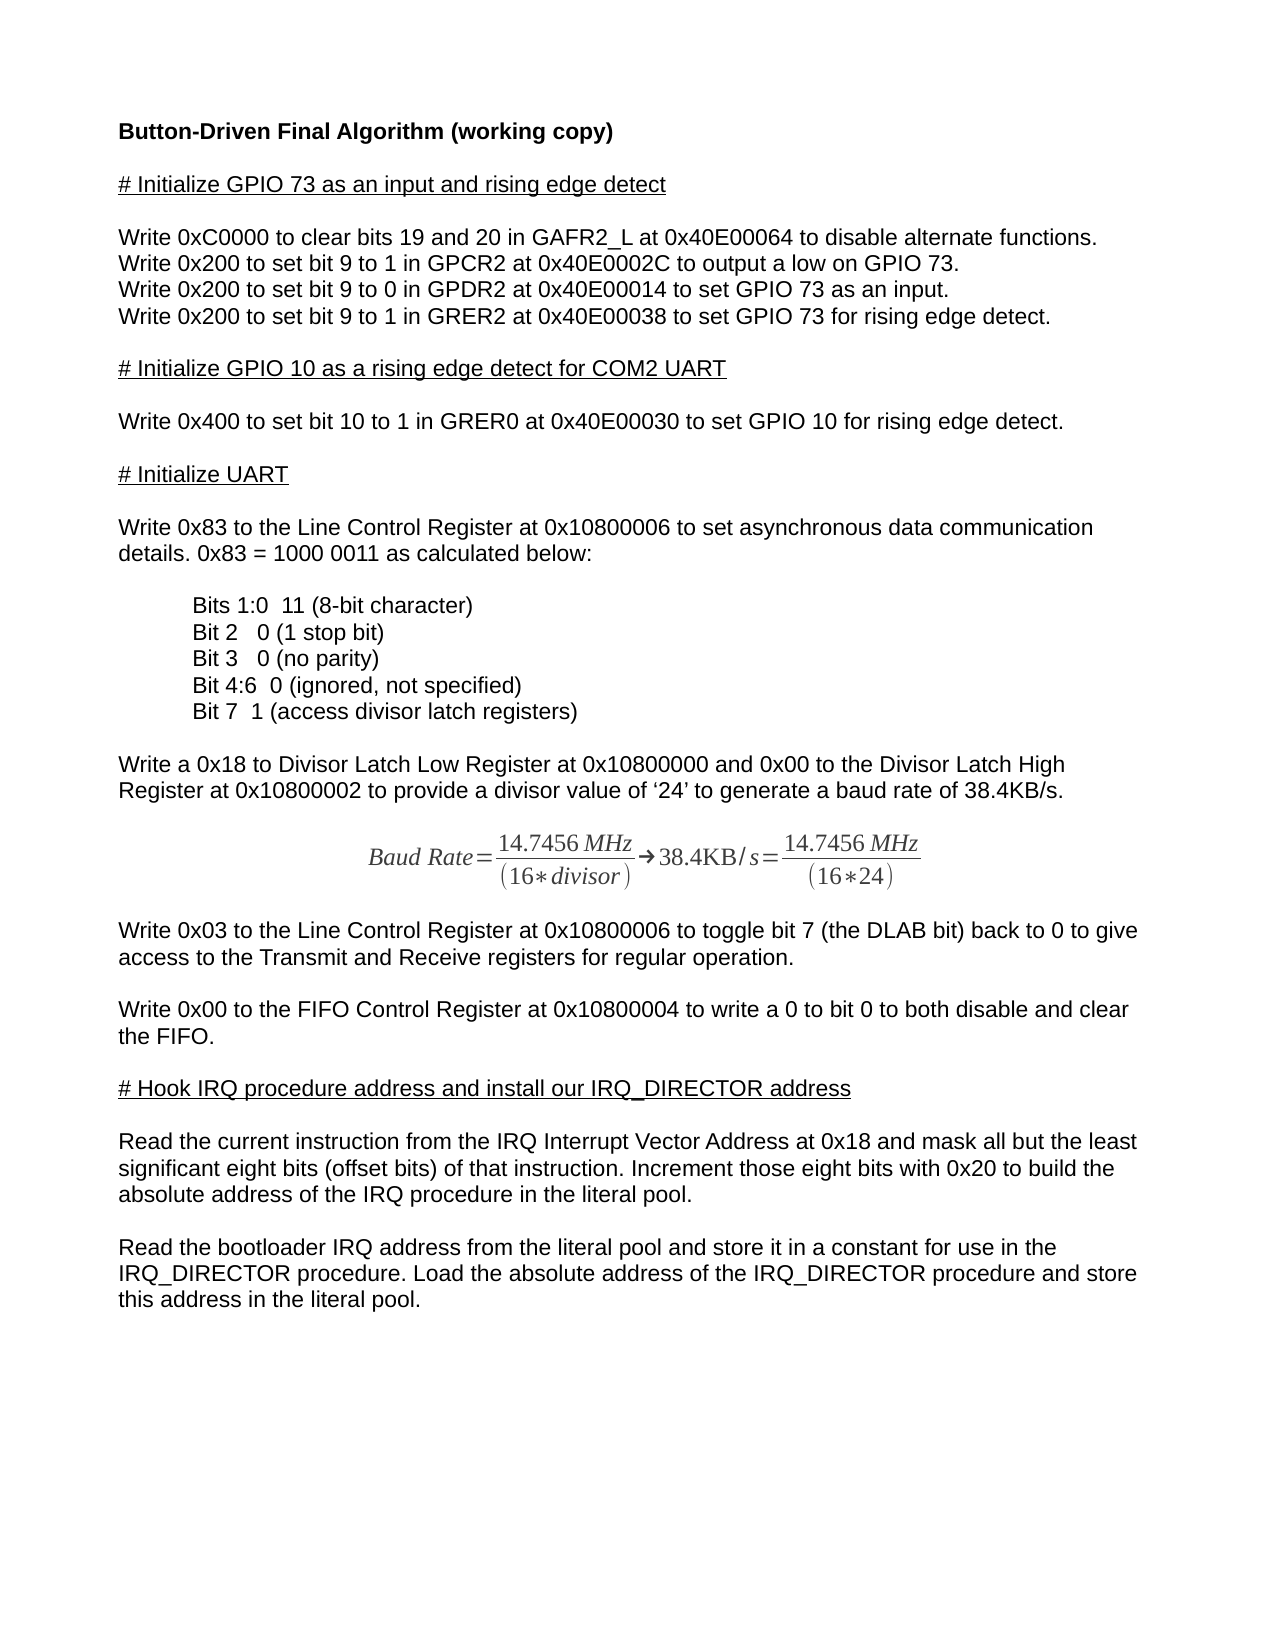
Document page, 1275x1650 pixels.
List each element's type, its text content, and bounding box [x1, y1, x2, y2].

text Write a 0x18 to Divisor Latch Low Register at 0x10800000 and 0x00 to the Divisor Latch High Register at 0x10800002 to provide a divisor value of ‘24’ to generate a baud rate of 38.4KB/s. [118, 724, 1157, 803]
text Write 0x03 to the Line Control Register at 0x10800006 to toggle bit 7 (the DLAB bit) back to 0 to give access to the Transmit and Receive registers for regular operation. Write 0x00 to the FIFO Control Register at 0x10800004 to write a 0 to bit 0 to both disable and clear the FIFO. # Hook IRQ procedure address and install our IRQ_DIRECTOR address Read the current instruction from the IRQ Interrupt Vector Address at 0x18 and mask all but the least significant eight bits (offset bits) of that instruction. Increment those eight bits with 0x20 to build the absolute address of the IRQ procedure in the literal pool. Read the bootloader IRQ address from the literal pool and store it in a constant for use in the IRQ_DIRECTOR procedure. Load the absolute address of the IRQ_DIRECTOR procedure and store this address in the literal pool. [118, 917, 1157, 1365]
text Bits 1:0 11 (8-bit character) [118, 592, 1157, 619]
text Bit 3 0 (no parity) [118, 645, 1157, 672]
text Bit 7 1 (access divisor latch registers) [118, 698, 1157, 724]
text Button-Driven Final Algorithm (working copy) [118, 118, 1157, 144]
text # Initialize GPIO 73 as an input and rising edge detect Write 0xC0000 to clear bits 19 and 20 in GAFR2_L at 0x40E00064 to disable alternate functions. [118, 171, 1157, 250]
text Bit 2 0 (1 stop bit) [118, 619, 1157, 645]
text Bit 4:6 0 (ignored, not specified) [118, 672, 1157, 698]
text Write 0x200 to set bit 9 to 1 in GPCR2 at 0x40E0002C to output a low on GPIO 73. Write 0x200 to set bit 9 to 0 in GPDR2 at 0x40E00014 to set GPIO 73 as an input. Write 0x200 to set bit 9 to 1 in GRER2 at 0x40E00038 to set GPIO 73 for rising edge detect. # Initialize GPIO 10 as a rising edge detect for COM2 UART Write 0x400 to set bit 10 to 1 in GRER0 at 0x40E00030 to set GPIO 10 for rising edge detect. # Initialize UART Write 0x83 to the Line Control Register at 0x10800006 to set asynchronous data communication details. 0x83 = 1000 0011 as calculated below: [118, 250, 1157, 566]
